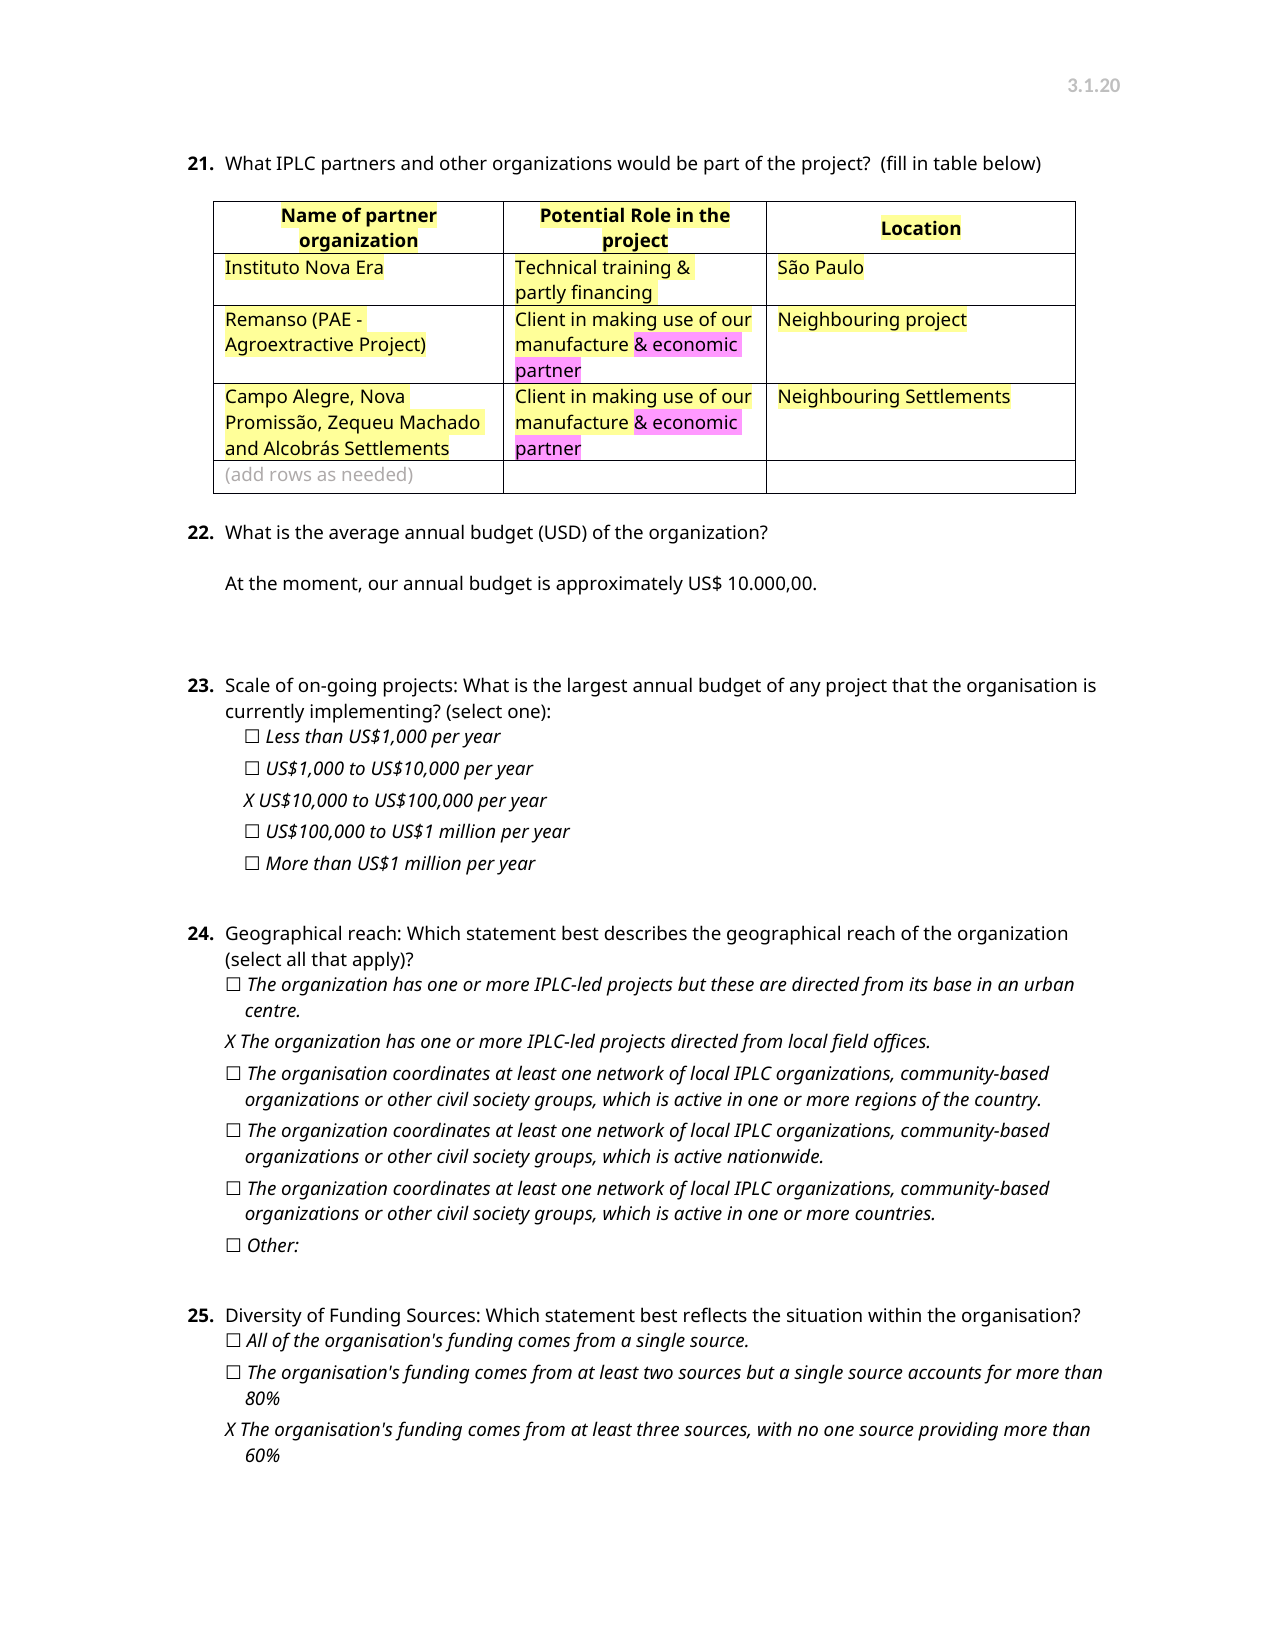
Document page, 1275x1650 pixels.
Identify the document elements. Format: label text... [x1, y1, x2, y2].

text X US$10,000 to US$100,000 per year [244, 787, 1125, 812]
text ☐ More than US$1 million per year [244, 851, 1125, 876]
table_cell (add rows as needed) [214, 461, 503, 493]
list Diversity of Funding Sources: Which statement best reflects the situation within the organisation? [187, 1302, 1125, 1328]
table_cell São Paulo [767, 254, 1075, 305]
text ☐ The organization coordinates at least one network of local IPLC organizations, community-based organizations or other civil society groups, which is active in one or more countries. [225, 1175, 1125, 1226]
table_cell Client in making use of our manufacture & economic partner [504, 306, 766, 383]
text ☐ Less than US$1,000 per year [244, 723, 1125, 749]
table_header Location [767, 202, 1075, 253]
text ☐ All of the organisation's funding comes from a single source. [225, 1328, 1125, 1353]
text ☐ US$1,000 to US$10,000 per year [244, 755, 1125, 781]
table_cell Instituto Nova Era [214, 254, 503, 305]
text X The organisation's funding comes from at least three sources, with no one source providing more than 60% [225, 1417, 1125, 1468]
table_cell [504, 461, 766, 493]
table_cell [767, 461, 1075, 493]
list What IPLC partners and other organizations would be part of the project? (fill in table below) [187, 150, 1125, 176]
table_header Potential Role in the project [504, 202, 766, 253]
text X The organization has one or more IPLC-led projects directed from local field offices. [225, 1029, 1125, 1054]
table_cell Client in making use of our manufacture & economic partner [504, 384, 766, 460]
table_header Name of partner organization [214, 202, 503, 253]
table_cell Remanso (PAE - Agroextractive Project) [214, 306, 503, 383]
text ☐ Other: [225, 1232, 1125, 1258]
text ☐ The organisation's funding comes from at least two sources but a single source accounts for more than 80% [225, 1359, 1125, 1410]
text ☐ The organisation coordinates at least one network of local IPLC organizations, community-based organizations or other civil society groups, which is active in one or more regions of the country. [225, 1060, 1125, 1111]
text ☐ US$100,000 to US$1 million per year [244, 819, 1125, 844]
list Scale of on-going projects: What is the largest annual budget of any project that the organisation is currently implementing? (select one): [187, 672, 1125, 723]
table_cell Neighbouring Settlements [767, 384, 1075, 460]
table_cell Technical training & partly financing [504, 254, 766, 305]
text ☐ The organization has one or more IPLC-led projects but these are directed from its base in an urban centre. [225, 971, 1125, 1022]
table_cell Campo Alegre, Nova Promissão, Zequeu Machado and Alcobrás Settlements [214, 384, 503, 460]
list What is the average annual budget (USD) of the organization? [187, 519, 1125, 545]
table_cell Neighbouring project [767, 306, 1075, 383]
list Geographical reach: Which statement best describes the geographical reach of the organization (select all that apply)? [187, 920, 1125, 971]
text At the moment, our annual budget is approximately US$ 10.000,00. [150, 570, 1125, 596]
text ☐ The organization coordinates at least one network of local IPLC organizations, community-based organizations or other civil society groups, which is active nationwide. [225, 1118, 1125, 1169]
